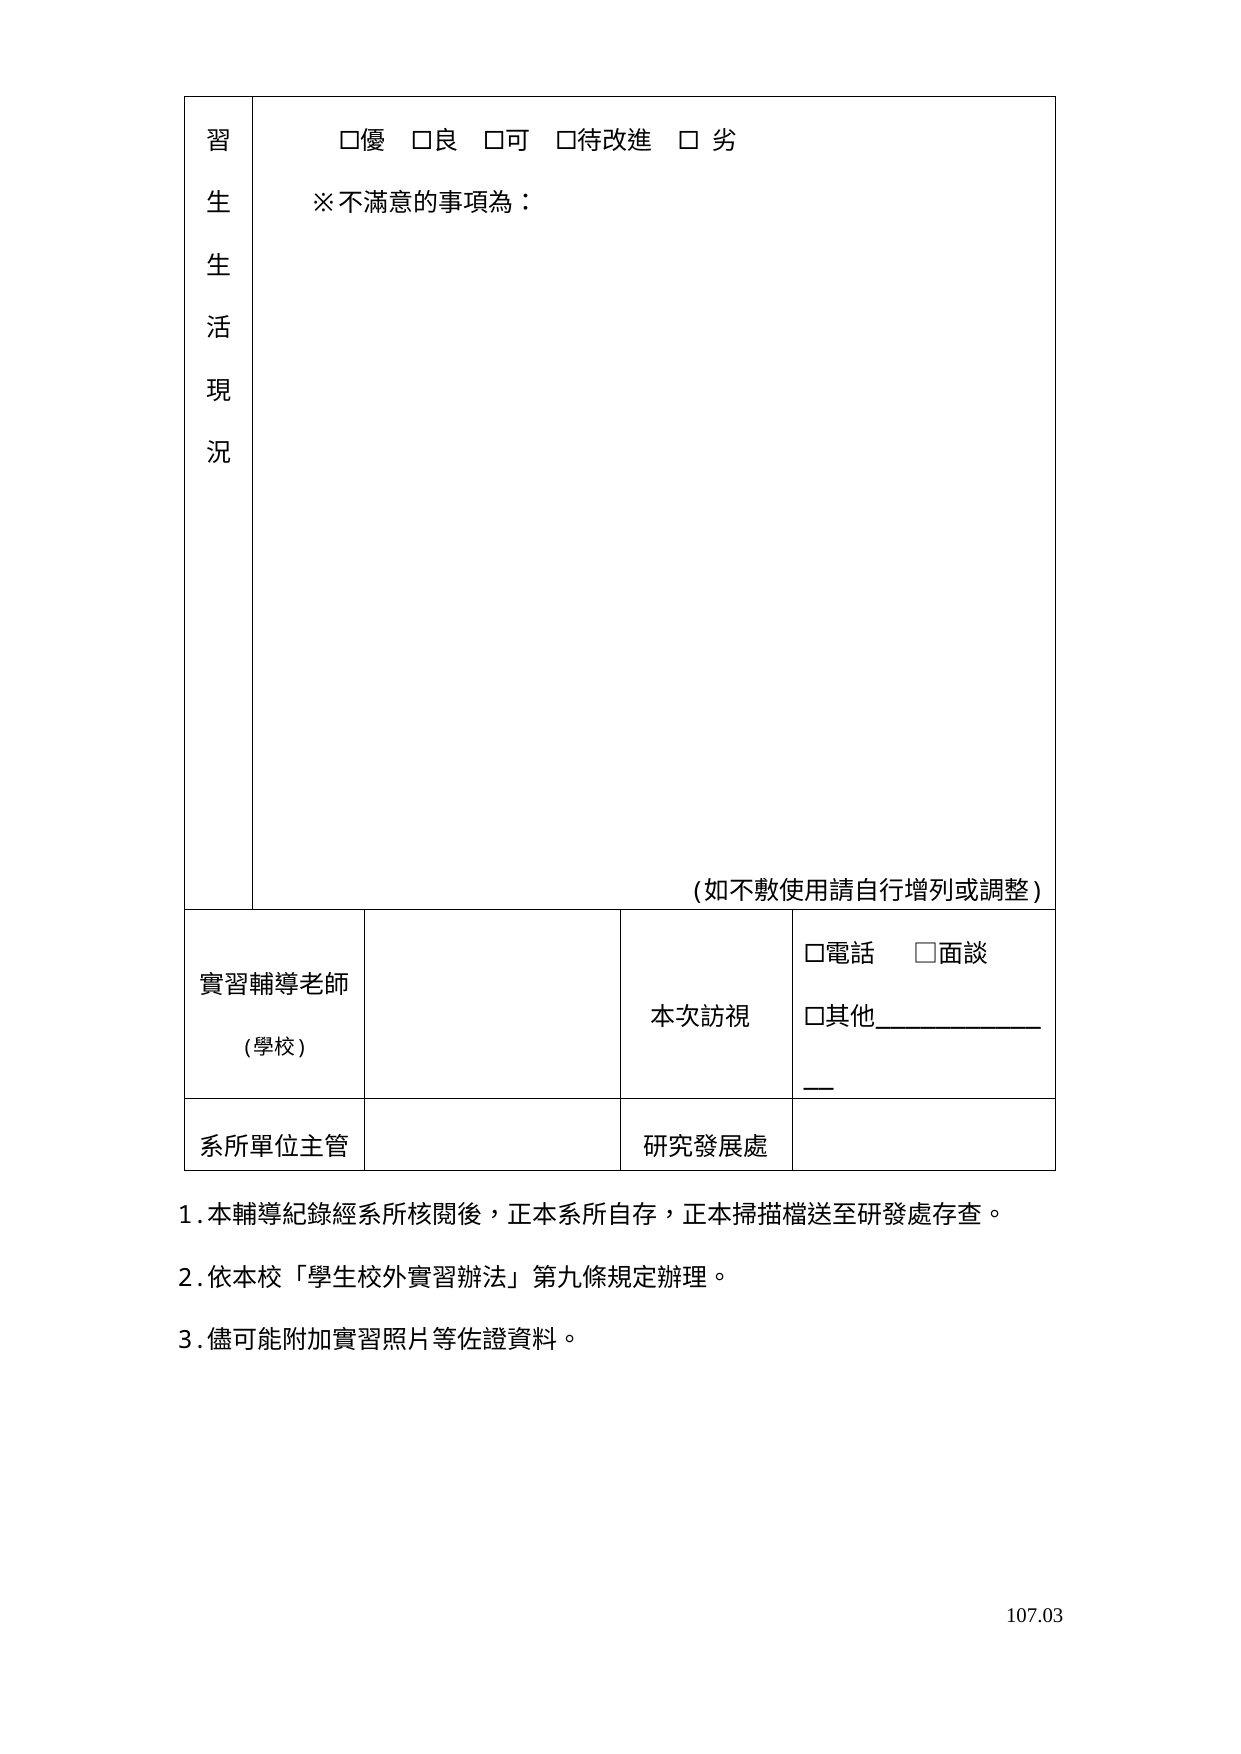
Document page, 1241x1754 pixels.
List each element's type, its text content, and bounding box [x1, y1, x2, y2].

table_cell 本次訪視 [621, 910, 792, 1098]
table_cell 研究發展處 [621, 1099, 792, 1170]
table_cell 電話 □面談 其他_____________ [793, 910, 1055, 1098]
table_cell [793, 1099, 1055, 1170]
table_cell 習生 生活現況 [185, 97, 252, 909]
table_cell 實習輔導老師 (學校) [185, 910, 364, 1098]
table_cell 優 良 可 待改進  劣 ※不滿意的事項為： (如不敷使用請自行增列或調整) [253, 97, 1055, 909]
table_cell [365, 1099, 620, 1170]
text 3.儘可能附加實習照片等佐證資料。 [177, 1296, 1063, 1359]
table_cell 系所單位主管 [185, 1099, 364, 1170]
text 2.依本校「學生校外實習辦法」第九條規定辦理。 [177, 1234, 1063, 1296]
text 1.本輔導紀錄經系所核閱後，正本系所自存，正本掃描檔送至研發處存查。 [177, 1171, 1063, 1234]
table_cell [365, 910, 620, 1098]
